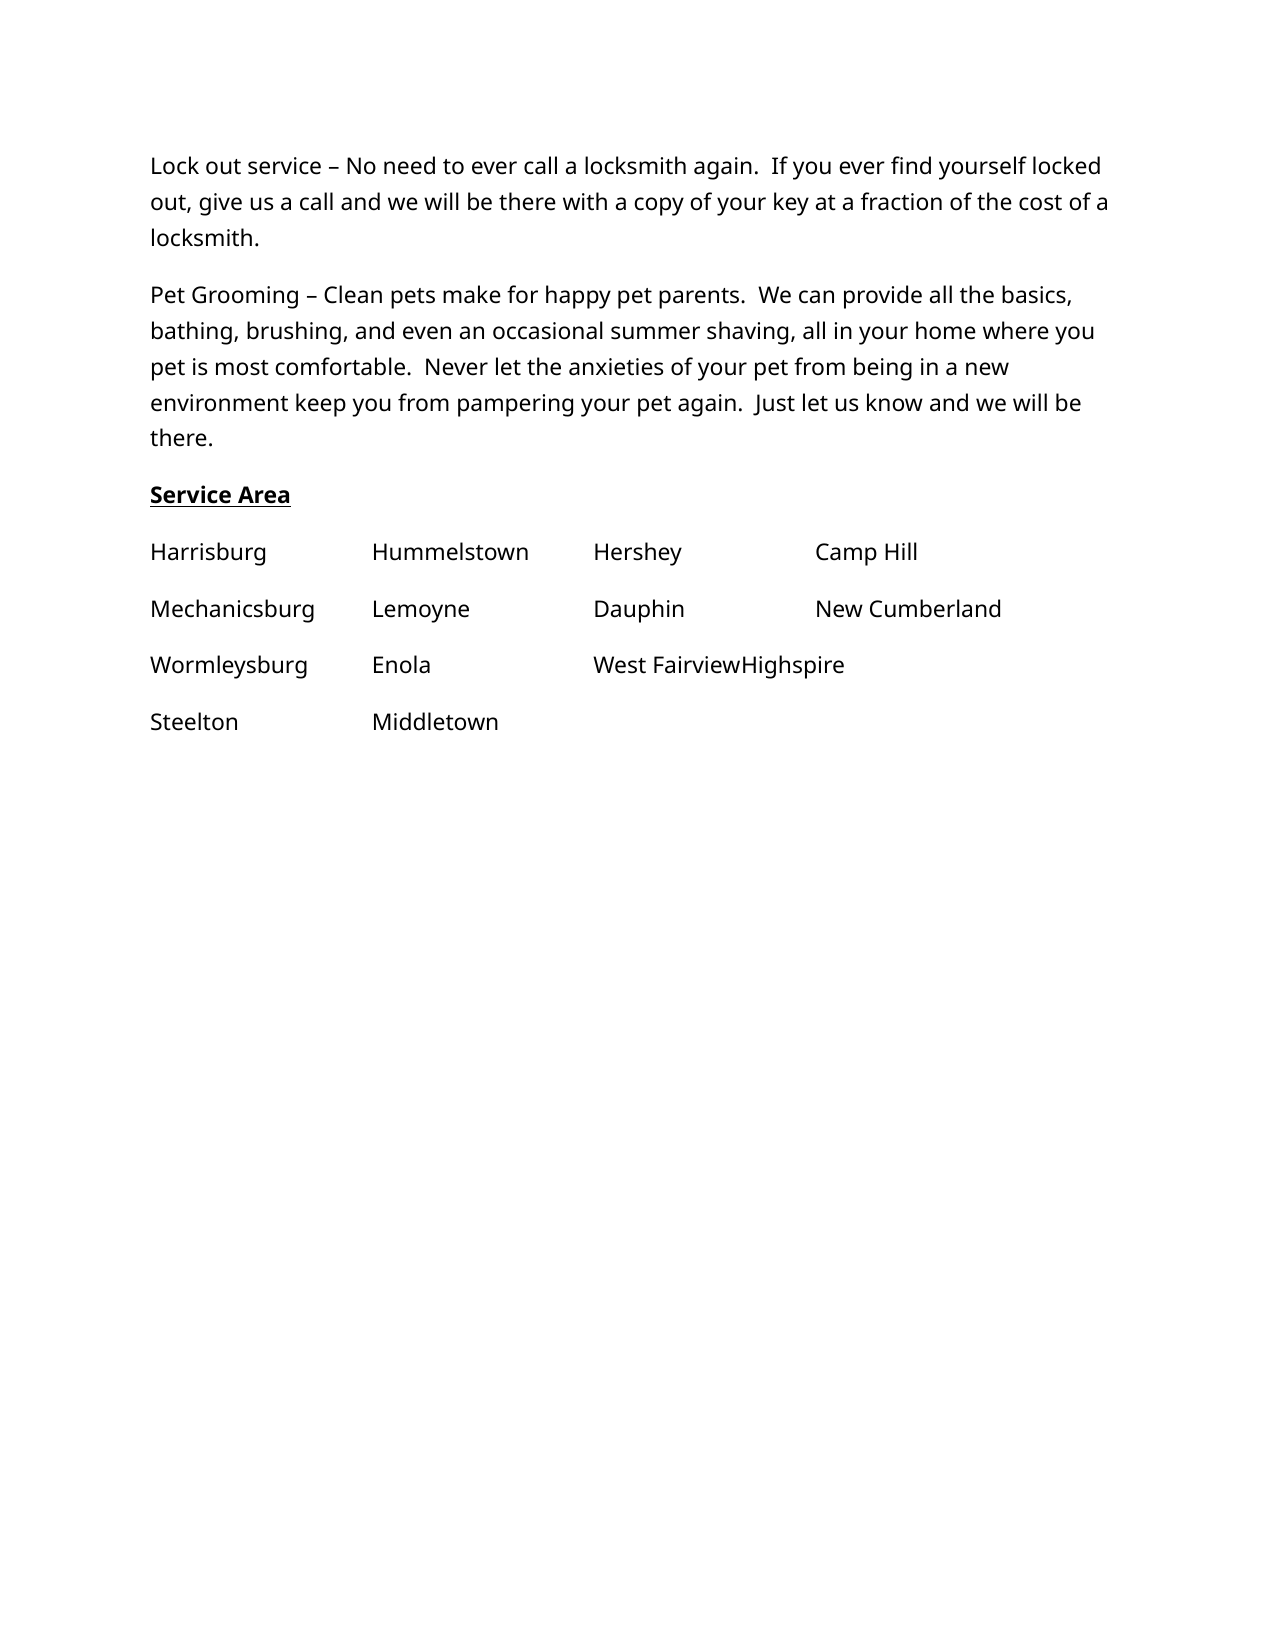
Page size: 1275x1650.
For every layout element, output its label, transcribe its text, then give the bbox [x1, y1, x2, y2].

text Mechanicsburg Lemoyne Dauphin New Cumberland [150, 593, 1125, 624]
text Harrisburg Hummelstown Hershey Camp Hill [150, 536, 1125, 567]
text Pet Grooming – Clean pets make for happy pet parents. We can provide all the basics, bathing, brushing, and even an occasional summer shaving, all in your home where you pet is most comfortable. Never let the anxieties of your pet from being in a new environment keep you from pampering your pet again. Just let us know and we will be there. [150, 279, 1125, 454]
text Service Area [150, 479, 1125, 510]
text Wormleysburg Enola West Fairview Highspire [150, 649, 1125, 681]
text Lock out service – No need to ever call a locksmith again. If you ever find yourself locked out, give us a call and we will be there with a copy of your key at a fraction of the cost of a locksmith. [150, 150, 1125, 253]
text Steelton Middletown [150, 706, 1125, 770]
